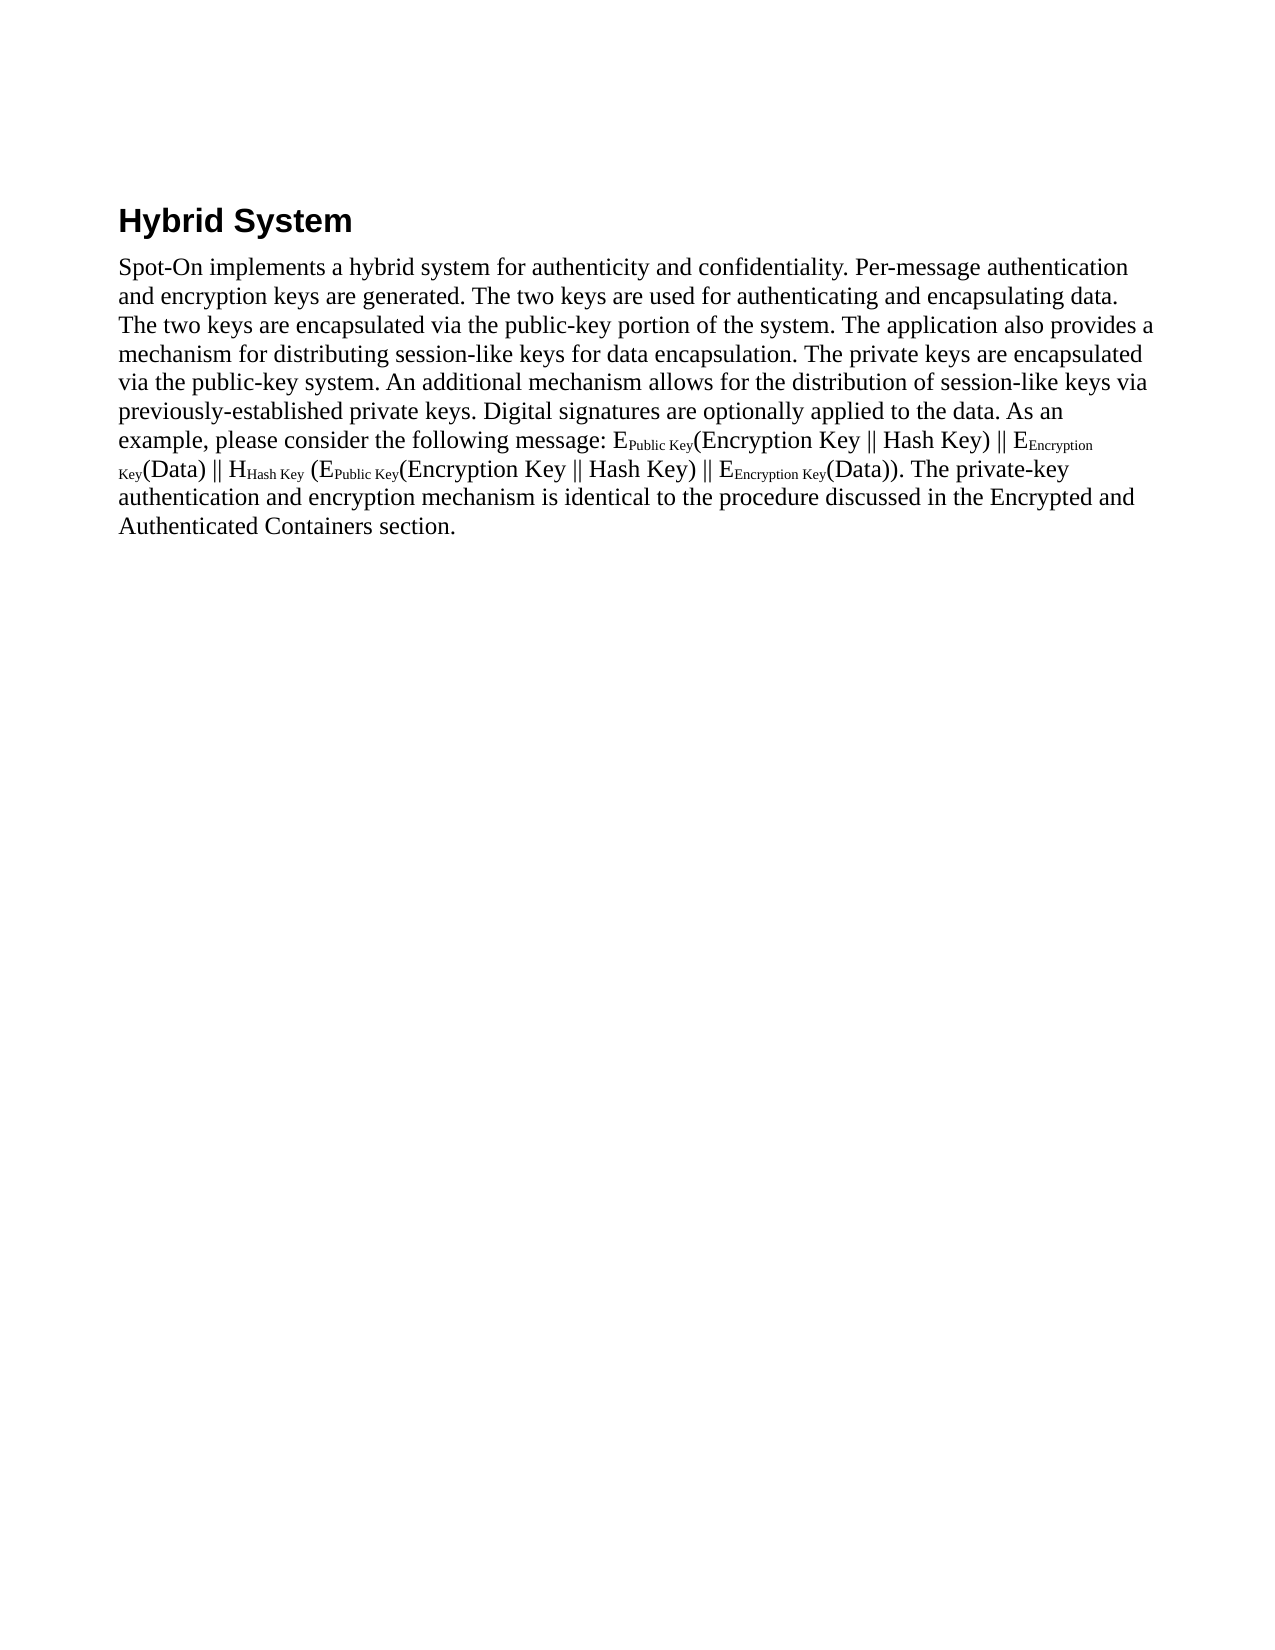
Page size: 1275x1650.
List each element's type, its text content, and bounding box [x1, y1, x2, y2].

subtitle Hybrid System [118, 201, 1157, 240]
text Spot-On implements a hybrid system for authenticity and confidentiality. Per-message authentication and encryption keys are generated. The two keys are used for authenticating and encapsulating data. The two keys are encapsulated via the public-key portion of the system. The application also provides a mechanism for distributing session-like keys for data encapsulation. The private keys are encapsulated via the public-key system. An additional mechanism allows for the distribution of session-like keys via previously-established private keys. Digital signatures are optionally applied to the data. As an example, please consider the following message: EPublic Key(Encryption Key || Hash Key) || EEncryption Key(Data) || HHash Key (EPublic Key(Encryption Key || Hash Key) || EEncryption Key(Data)). The private-key authentication and encryption mechanism is identical to the procedure discussed in the Encrypted and Authenticated Containers section. [118, 252, 1157, 540]
